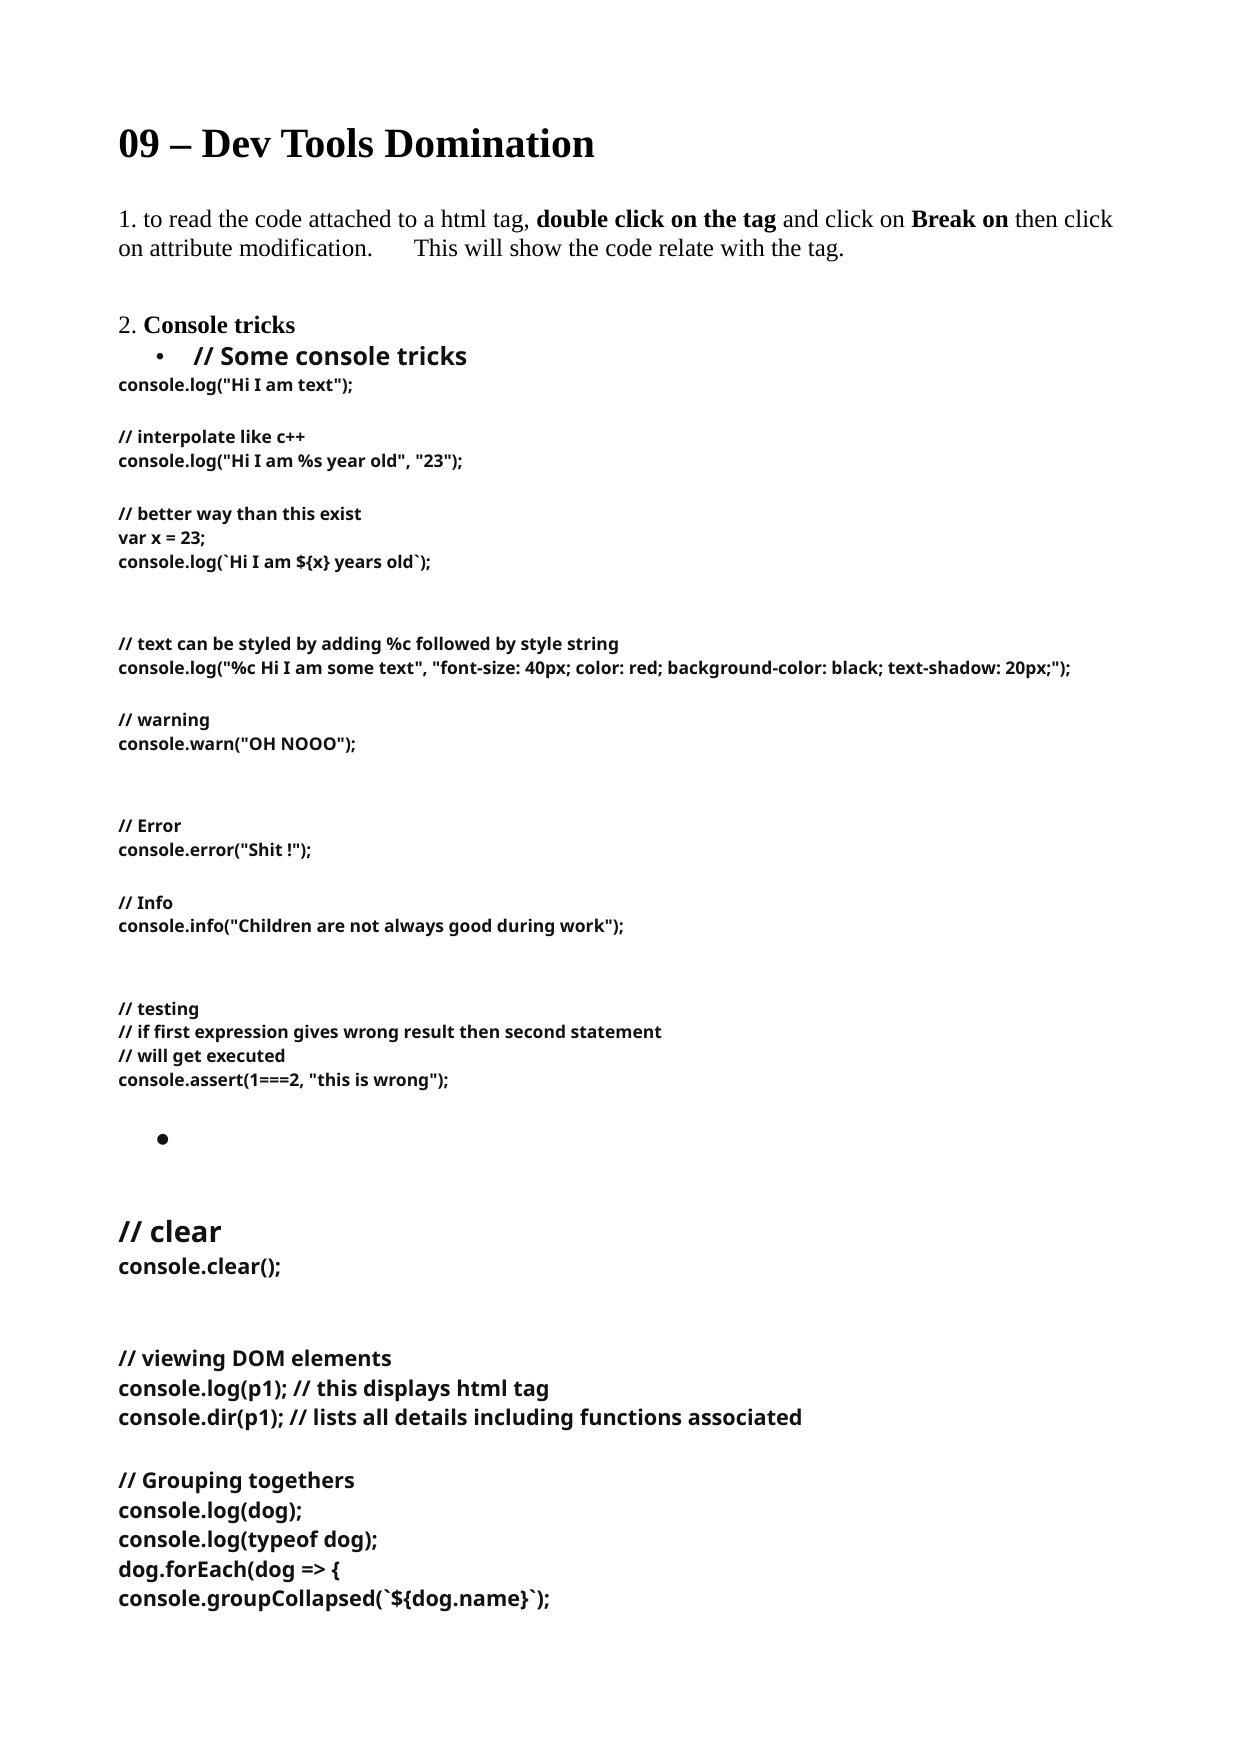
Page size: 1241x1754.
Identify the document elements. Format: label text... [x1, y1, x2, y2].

text console.error("Shit !"); [118, 838, 1122, 862]
text // text can be styled by adding %c followed by style string [118, 631, 1122, 655]
text console.log(p1); // this displays html tag [118, 1373, 1122, 1403]
text console.groupCollapsed(`${dog.name}`); [118, 1583, 1122, 1613]
text console.info("Children are not always good during work"); [118, 914, 1122, 938]
text console.log("%c Hi I am some text", "font-size: 40px; color: red; background-color: black; text-shadow: 20px;"); [118, 655, 1122, 679]
text // testing [118, 996, 1122, 1020]
text var x = 23; [118, 526, 1122, 549]
text console.warn("OH NOOO"); [118, 732, 1122, 756]
text console.log(typeof dog); [118, 1524, 1122, 1554]
text // warning [118, 708, 1122, 732]
text console.log(dog); [118, 1495, 1122, 1524]
list // Some console tricks [156, 338, 1122, 373]
text // Info [118, 890, 1122, 914]
text // if first expression gives wrong result then second statement [118, 1020, 1122, 1044]
text console.clear(); [118, 1251, 1122, 1281]
text console.log("Hi I am text"); [118, 373, 1122, 396]
text // interpolate like c++ [118, 425, 1122, 449]
text console.dir(p1); // lists all details including functions associated [118, 1403, 1122, 1432]
text 09 – Dev Tools Domination 1. to read the code attached to a html tag, double click on the tag and click on Break on then click on attribute modification. This will show the code relate with the tag. [118, 118, 1122, 262]
text // better way than this exist [118, 502, 1122, 526]
text // clear [118, 1211, 1122, 1251]
text // Error [118, 814, 1122, 838]
text // will get executed [118, 1044, 1122, 1068]
text console.assert(1===2, "this is wrong"); [118, 1068, 1122, 1092]
text // Grouping togethers [118, 1466, 1122, 1495]
text dog.forEach(dog => { [118, 1554, 1122, 1583]
text // viewing DOM elements [118, 1344, 1122, 1373]
text console.log(`Hi I am ${x} years old`); [118, 549, 1122, 573]
text 2. Console tricks [118, 310, 1122, 338]
text console.log("Hi I am %s year old", "23"); [118, 449, 1122, 473]
